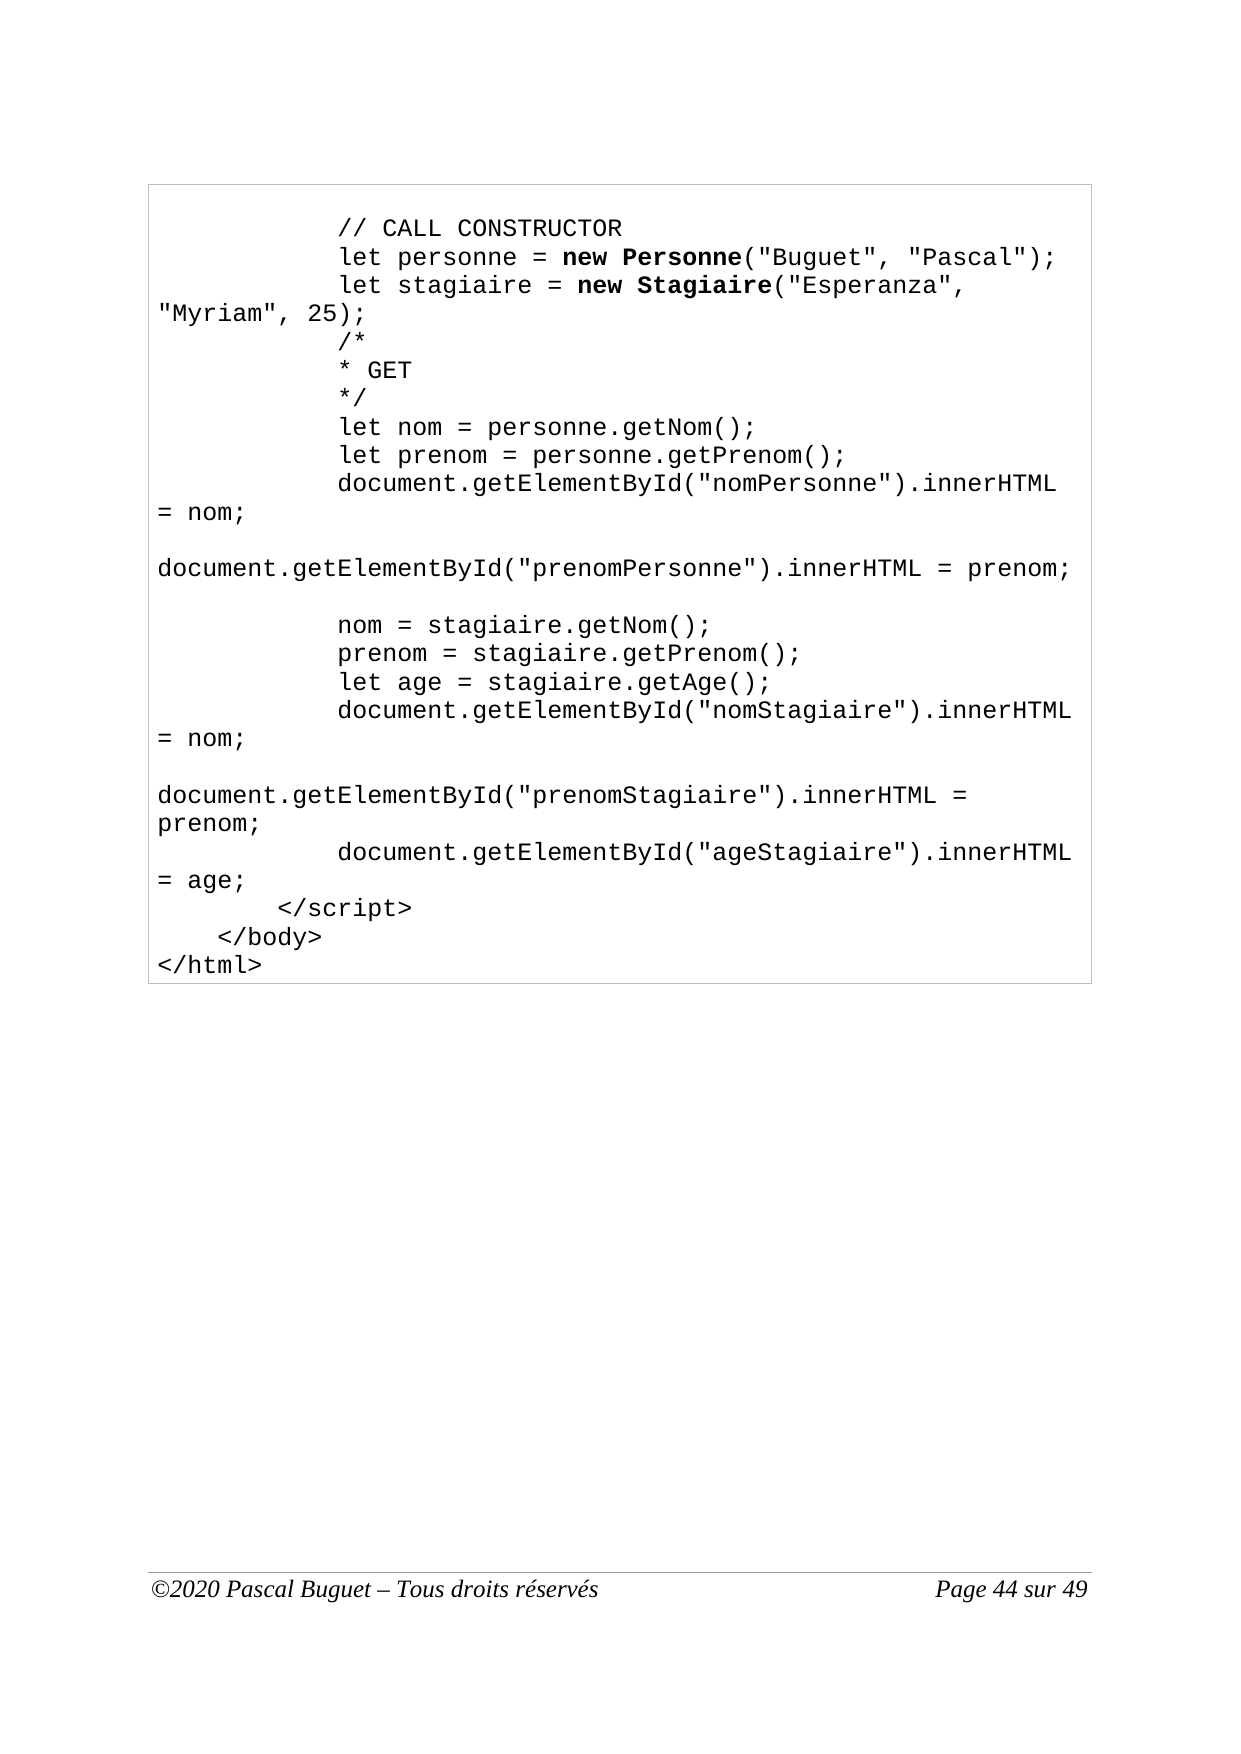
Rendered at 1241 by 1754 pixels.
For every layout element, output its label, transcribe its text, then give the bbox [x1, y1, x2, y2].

text document.getElementById("nomStagiaire").innerHTML = nom; [149, 694, 1091, 751]
text document.getElementById("ageStagiaire").innerHTML = age; [149, 836, 1091, 893]
text document.getElementById("prenomPersonne").innerHTML = prenom; [149, 524, 1091, 584]
text * GET [149, 354, 1091, 383]
text </body> [149, 921, 1091, 949]
text let prenom = personne.getPrenom(); [149, 439, 1091, 468]
text nom = stagiaire.getNom(); [149, 609, 1091, 638]
text */ [149, 383, 1091, 411]
text </html> [149, 949, 1091, 983]
text // CALL CONSTRUCTOR [149, 213, 1091, 241]
text document.getElementById("nomPersonne").innerHTML = nom; [149, 468, 1091, 524]
text let personne = new Personne("Buguet", "Pascal"); [149, 241, 1091, 269]
text /* [149, 326, 1091, 354]
text let stagiaire = new Stagiaire("Esperanza", "Myriam", 25); [149, 269, 1091, 326]
text </script> [149, 893, 1091, 921]
text let nom = personne.getNom(); [149, 411, 1091, 439]
text let age = stagiaire.getAge(); [149, 666, 1091, 694]
text prenom = stagiaire.getPrenom(); [149, 638, 1091, 666]
text document.getElementById("prenomStagiaire").innerHTML = prenom; [149, 751, 1091, 836]
